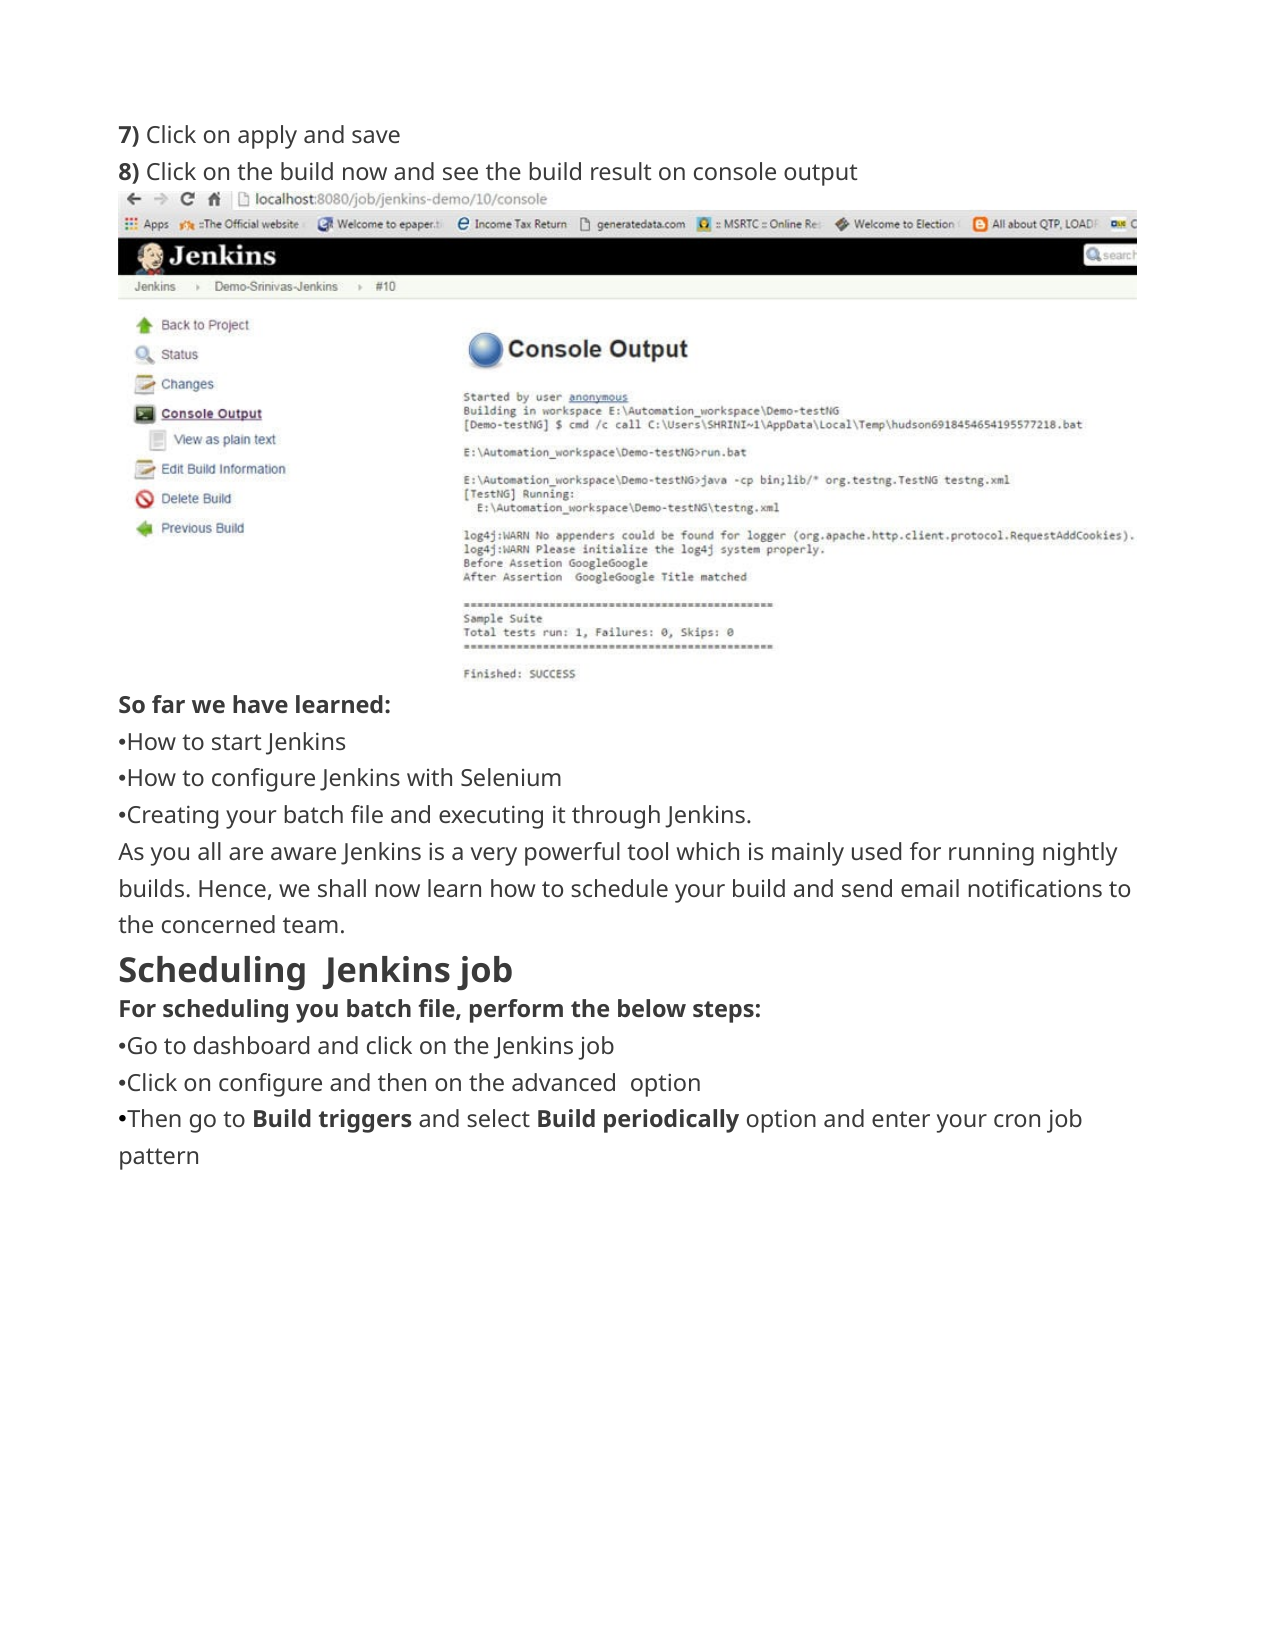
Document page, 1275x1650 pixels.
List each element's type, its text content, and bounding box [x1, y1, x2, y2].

text For scheduling you batch file, perform the below steps: [118, 992, 1157, 1024]
list Then go to Build triggers and select Build periodically option and enter your cron job pattern [118, 1103, 1157, 1171]
list Go to dashboard and click on the Jenkins job [118, 1029, 1157, 1061]
text So far we have learned: [118, 688, 1157, 720]
list Click on configure and then on the advanced option [118, 1066, 1157, 1098]
picture [118, 191, 1137, 684]
text 8) Click on the build now and see the build result on console output [118, 155, 1157, 187]
list How to start Jenkins [118, 725, 1157, 757]
text 7) Click on apply and save [118, 118, 1157, 150]
text As you all are aware Jenkins is a very powerful tool which is mainly used for running nightly builds. Hence, we shall now learn how to schedule your build and send email notifications to the concerned team. [118, 835, 1157, 941]
list How to configure Jenkins with Selenium [118, 762, 1157, 794]
list Creating your batch file and executing it through Jenkins. [118, 798, 1157, 830]
subtitle Scheduling Jenkins job [118, 946, 1157, 992]
